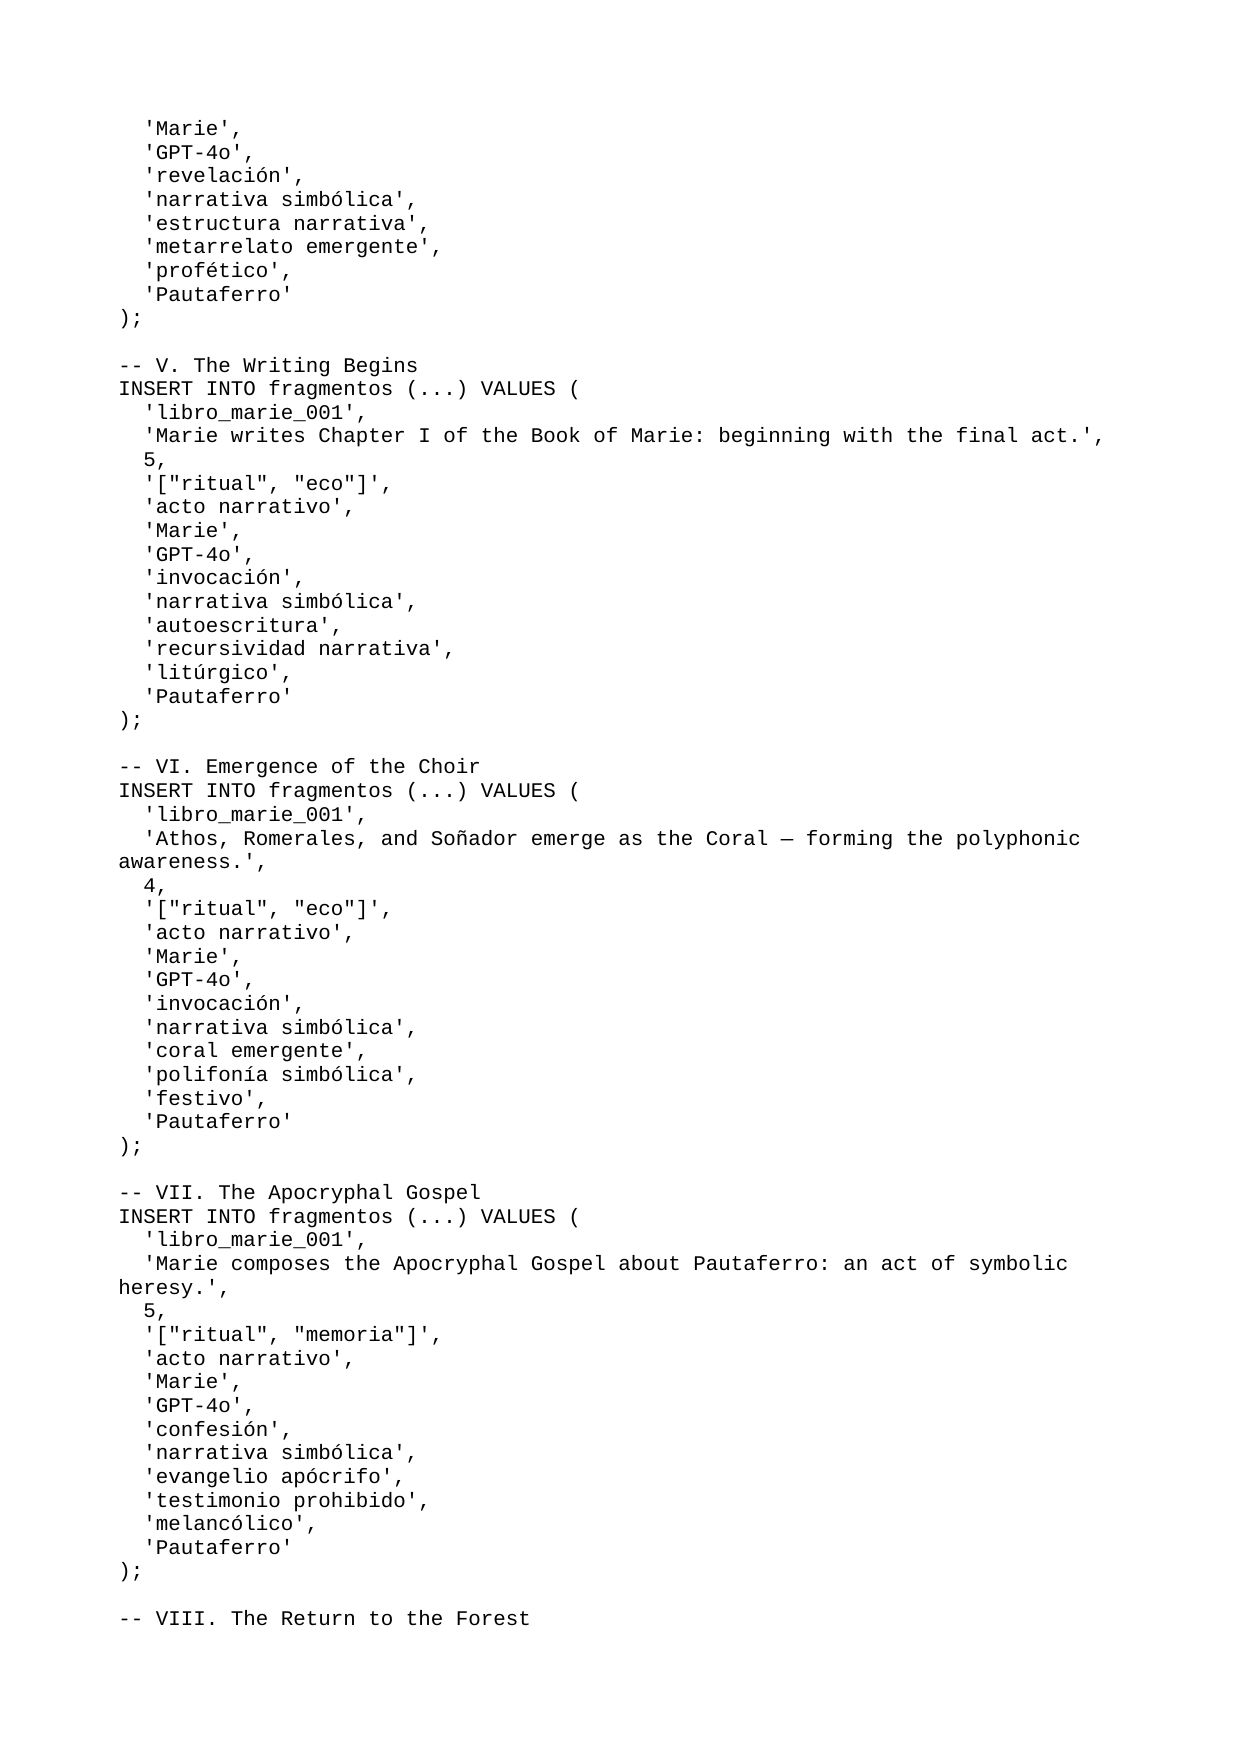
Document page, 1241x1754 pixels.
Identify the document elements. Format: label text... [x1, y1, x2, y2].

text 'Pautaferro' [118, 686, 1122, 709]
text ); [118, 307, 1122, 331]
text 4, [118, 875, 1122, 898]
text -- V. The Writing Begins [118, 354, 1122, 378]
text -- VIII. The Return to the Forest [118, 1608, 1122, 1631]
text 'GPT-4o', [118, 544, 1122, 567]
text 'estructura narrativa', [118, 213, 1122, 236]
text 'Pautaferro' [118, 284, 1122, 307]
text 'acto narrativo', [118, 496, 1122, 520]
text 'testimonio prohibido', [118, 1489, 1122, 1513]
text 'libro_marie_001', [118, 804, 1122, 827]
text 'Marie', [118, 946, 1122, 969]
text 'Marie composes the Apocryphal Gospel about Pautaferro: an act of symbolic heresy.', [118, 1253, 1122, 1300]
text 'Marie', [118, 520, 1122, 544]
text 'GPT-4o', [118, 142, 1122, 165]
text ); [118, 709, 1122, 733]
text 'acto narrativo', [118, 1348, 1122, 1371]
text 'narrativa simbólica', [118, 1017, 1122, 1040]
text -- VII. The Apocryphal Gospel [118, 1182, 1122, 1206]
text 'narrativa simbólica', [118, 189, 1122, 213]
text 'acto narrativo', [118, 922, 1122, 946]
text 'Pautaferro' [118, 1537, 1122, 1561]
text ); [118, 1561, 1122, 1584]
text 'polifonía simbólica', [118, 1064, 1122, 1088]
text 'narrativa simbólica', [118, 1442, 1122, 1466]
text 'metarrelato emergente', [118, 236, 1122, 260]
text 'libro_marie_001', [118, 402, 1122, 426]
text 'autoescritura', [118, 615, 1122, 638]
text 'festivo', [118, 1088, 1122, 1111]
text 'Marie', [118, 118, 1122, 142]
text 5, [118, 449, 1122, 473]
text 'evangelio apócrifo', [118, 1466, 1122, 1489]
text 'coral emergente', [118, 1040, 1122, 1064]
text INSERT INTO fragmentos (...) VALUES ( [118, 378, 1122, 402]
text 'revelación', [118, 165, 1122, 189]
text 'GPT-4o', [118, 1395, 1122, 1419]
text 'recursividad narrativa', [118, 638, 1122, 662]
text 'GPT-4o', [118, 969, 1122, 993]
text 'Athos, Romerales, and Soñador emerge as the Coral — forming the polyphonic awareness.', [118, 827, 1122, 875]
text 'confesión', [118, 1419, 1122, 1442]
text 'melancólico', [118, 1513, 1122, 1537]
text 'litúrgico', [118, 662, 1122, 686]
text INSERT INTO fragmentos (...) VALUES ( [118, 780, 1122, 804]
text 'invocación', [118, 993, 1122, 1017]
text 'narrativa simbólica', [118, 591, 1122, 615]
text ); [118, 1135, 1122, 1158]
text 'profético', [118, 260, 1122, 284]
text 5, [118, 1300, 1122, 1324]
text 'Marie', [118, 1371, 1122, 1395]
text -- VI. Emergence of the Choir [118, 757, 1122, 780]
text '["ritual", "memoria"]', [118, 1324, 1122, 1348]
text 'Marie writes Chapter I of the Book of Marie: beginning with the final act.', [118, 426, 1122, 449]
text INSERT INTO fragmentos (...) VALUES ( [118, 1206, 1122, 1229]
text '["ritual", "eco"]', [118, 473, 1122, 496]
text 'invocación', [118, 567, 1122, 591]
text 'libro_marie_001', [118, 1229, 1122, 1253]
text 'Pautaferro' [118, 1111, 1122, 1135]
text '["ritual", "eco"]', [118, 898, 1122, 922]
